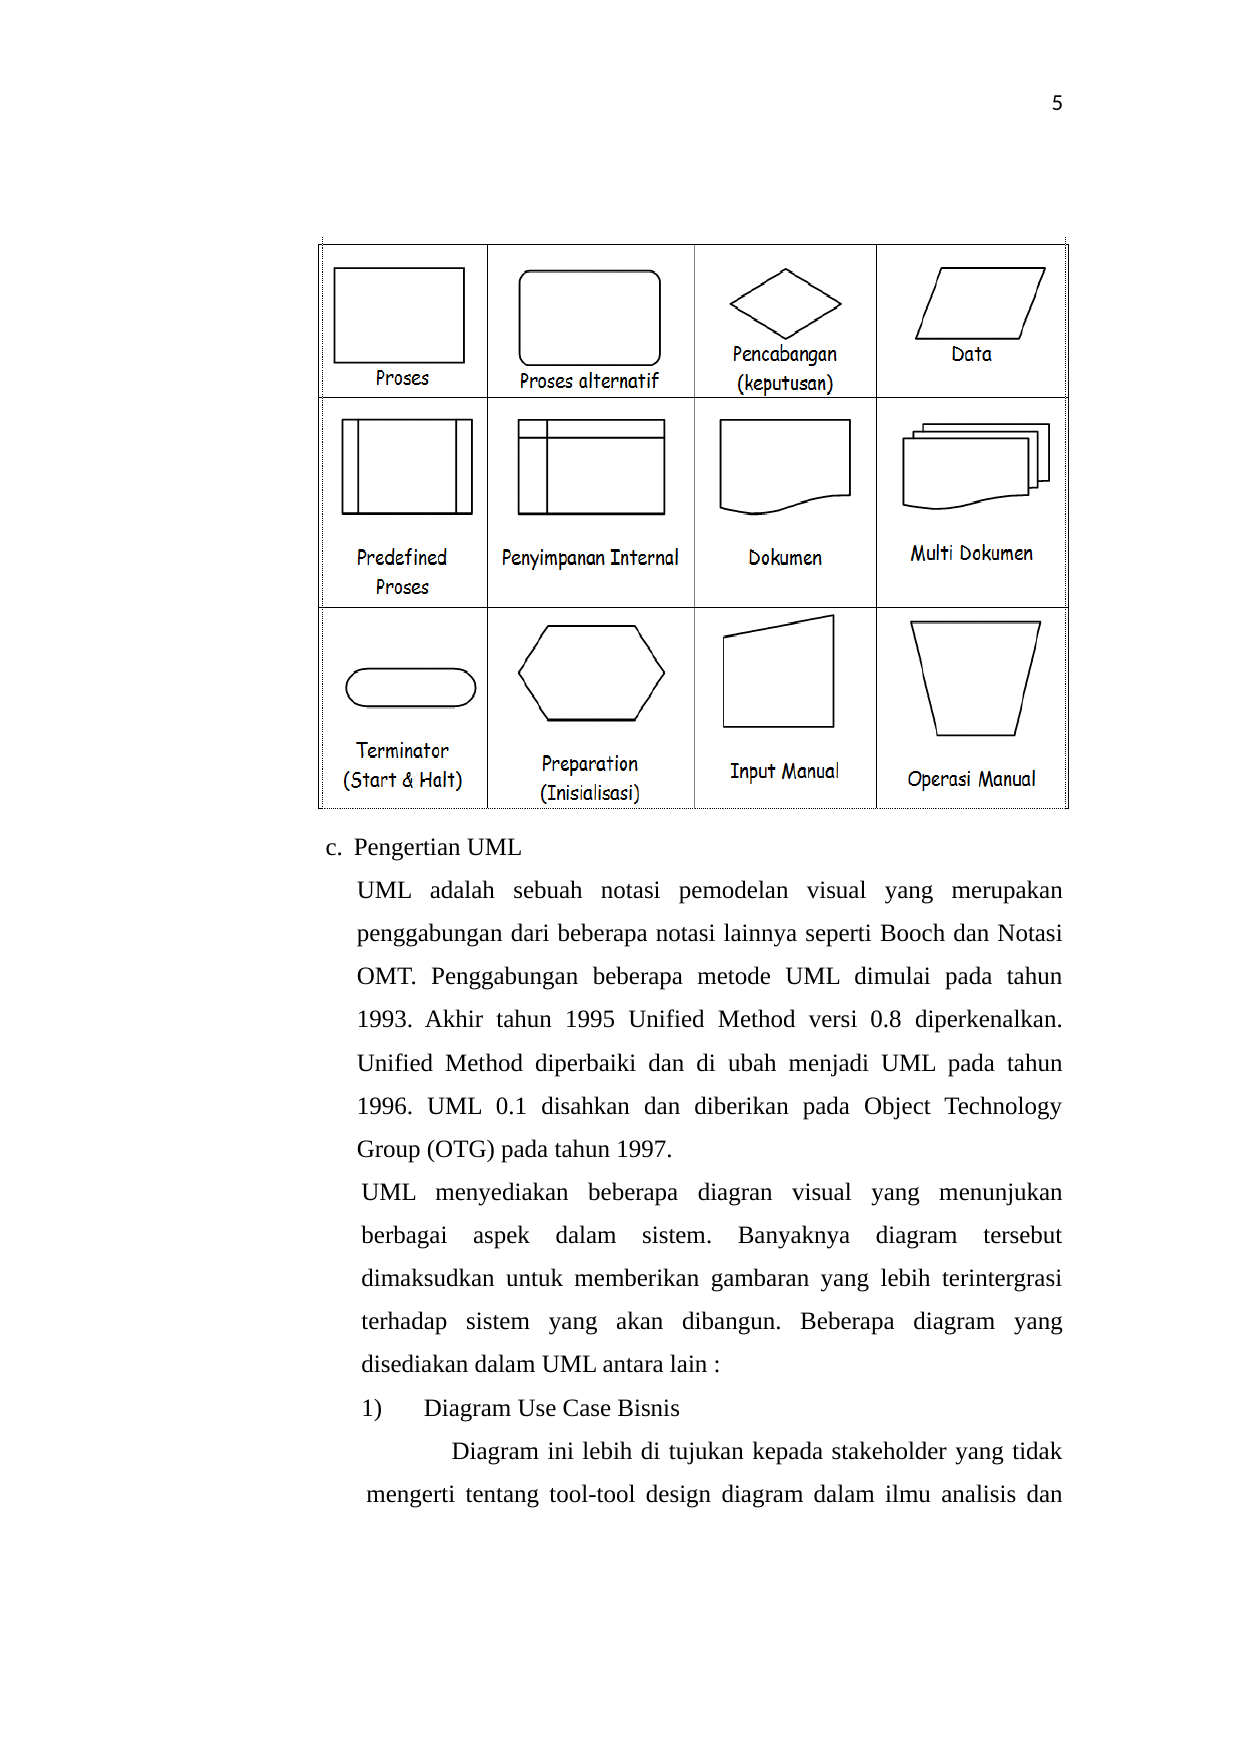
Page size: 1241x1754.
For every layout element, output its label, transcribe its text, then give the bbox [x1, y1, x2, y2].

list Diagram Use Case Bisnis [361, 1393, 1063, 1421]
picture [311, 236, 1079, 818]
list UML menyediakan beberapa diagran visual yang menunjukan berbagai aspek dalam sistem. Banyaknya diagram tersebut dimaksudkan untuk memberikan gambaran yang lebih terintergrasi terhadap sistem yang akan dibangun. Beberapa diagram yang disediakan dalam UML antara lain : [361, 1177, 1063, 1378]
list Diagram ini lebih di tujukan kepada stakeholder yang tidak mengerti tentang tool-tool design diagram dalam ilmu analisis dan [366, 1436, 1063, 1508]
list UML adalah sebuah notasi pemodelan visual yang merupakan penggabungan dari beberapa notasi lainnya seperti Booch dan Notasi OMT. Penggabungan beberapa metode UML dimulai pada tahun 1993. Akhir tahun 1995 Unified Method versi 0.8 diperkenalkan. Unified Method diperbaiki dan di ubah menjadi UML pada tahun 1996. UML 0.1 disahkan dan diberikan pada Object Technology Group (OTG) pada tahun 1997. [357, 875, 1063, 1163]
list Pengertian UML [325, 832, 1063, 861]
